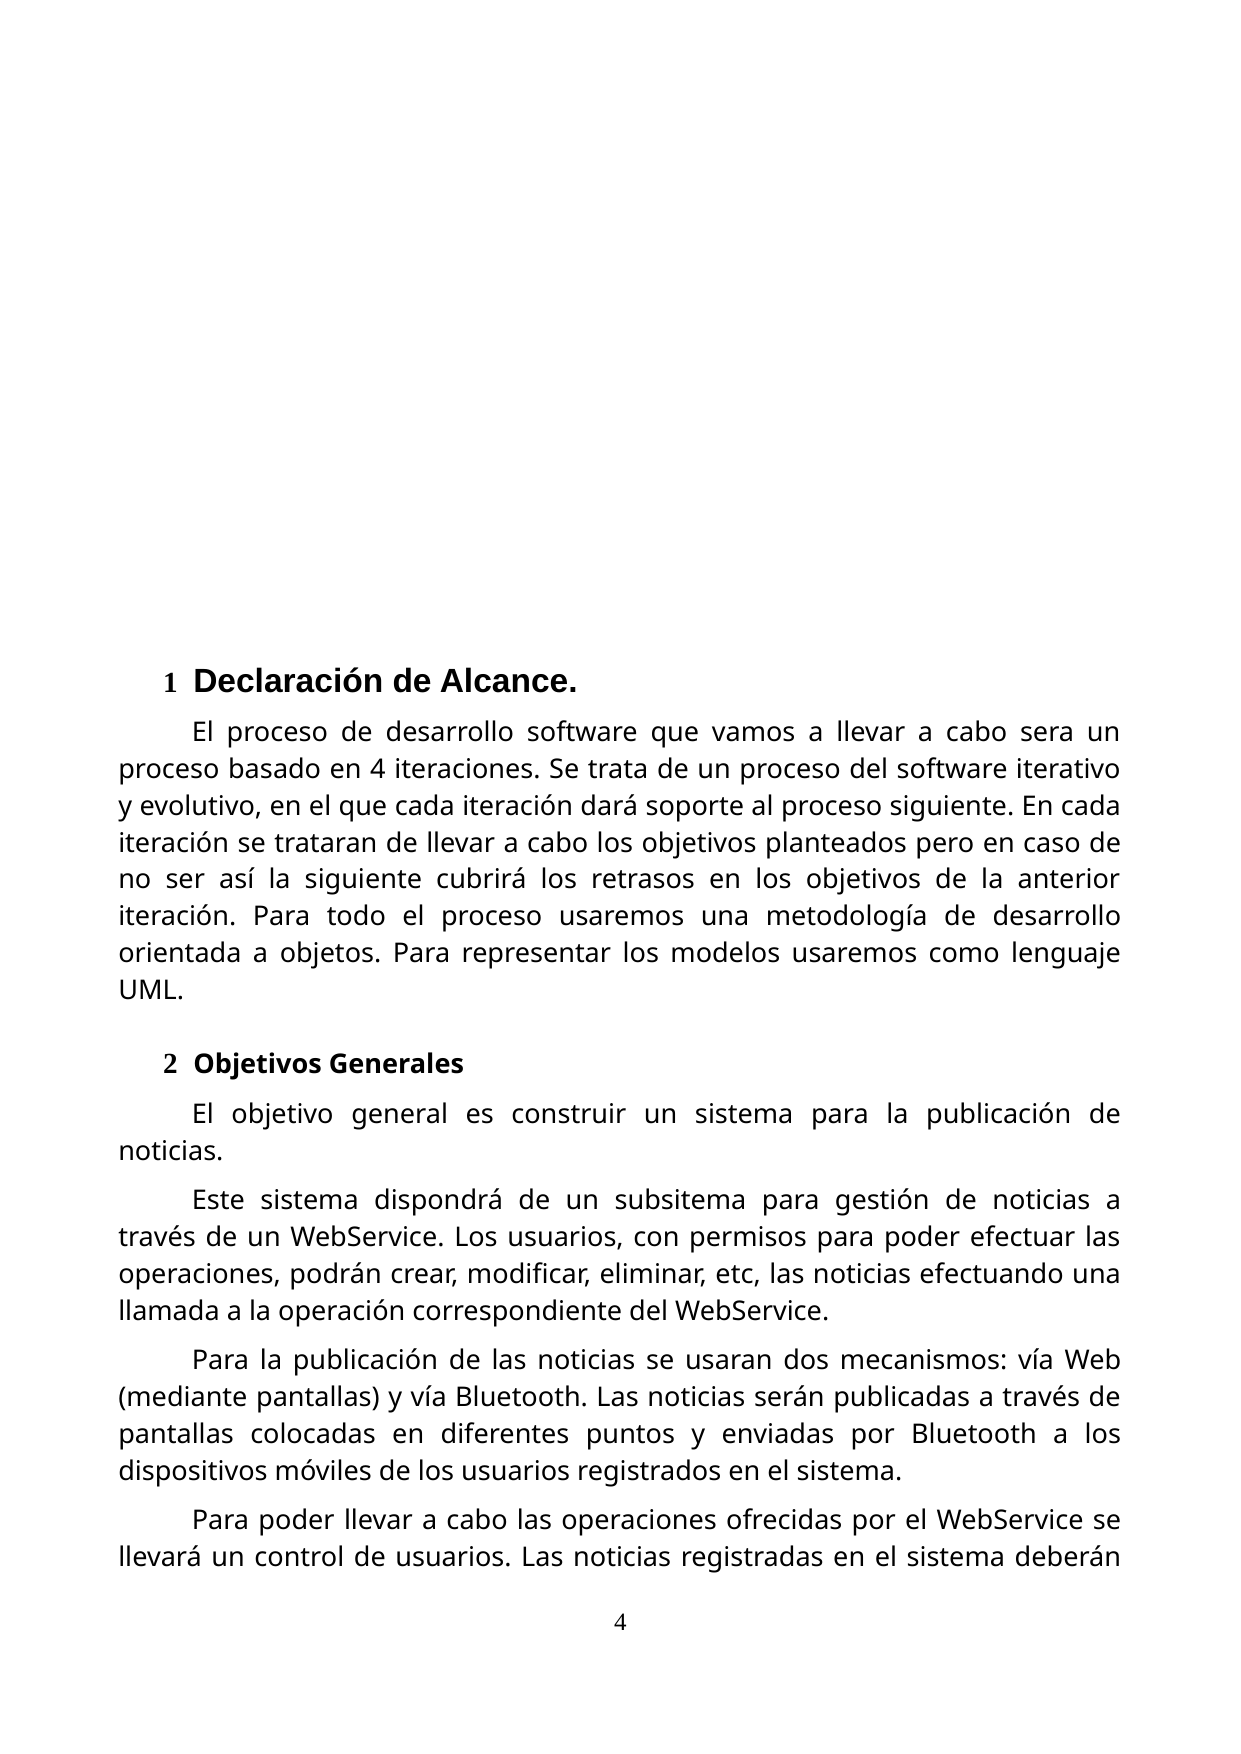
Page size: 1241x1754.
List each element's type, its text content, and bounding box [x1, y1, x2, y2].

subtitle Declaración de Alcance. [156, 661, 1122, 700]
text Este sistema dispondrá de un subsitema para gestión de noticias a través de un WebService. Los usuarios, con permisos para poder efectuar las operaciones, podrán crear, modificar, eliminar, etc, las noticias efectuando una llamada a la operación correspondiente del WebService. [118, 1181, 1122, 1328]
text Para poder llevar a cabo las operaciones ofrecidas por el WebService se llevará un control de usuarios. Las noticias registradas en el sistema deberán [118, 1501, 1122, 1574]
text El proceso de desarrollo software que vamos a llevar a cabo sera un proceso basado en 4 iteraciones. Se trata de un proceso del software iterativo y evolutivo, en el que cada iteración dará soporte al proceso siguiente. En cada iteración se trataran de llevar a cabo los objetivos planteados pero en caso de no ser así la siguiente cubrirá los retrasos en los objetivos de la anterior iteración. Para todo el proceso usaremos una metodología de desarrollo orientada a objetos. Para representar los modelos usaremos como lenguaje UML. [118, 712, 1122, 1007]
subtitle Objetivos Generales [156, 1045, 1122, 1082]
text El objetivo general es construir un sistema para la publicación de noticias. [118, 1094, 1122, 1168]
text Para la publicación de las noticias se usaran dos mecanismos: vía Web (mediante pantallas) y vía Bluetooth. Las noticias serán publicadas a través de pantallas colocadas en diferentes puntos y enviadas por Bluetooth a los dispositivos móviles de los usuarios registrados en el sistema. [118, 1341, 1122, 1488]
